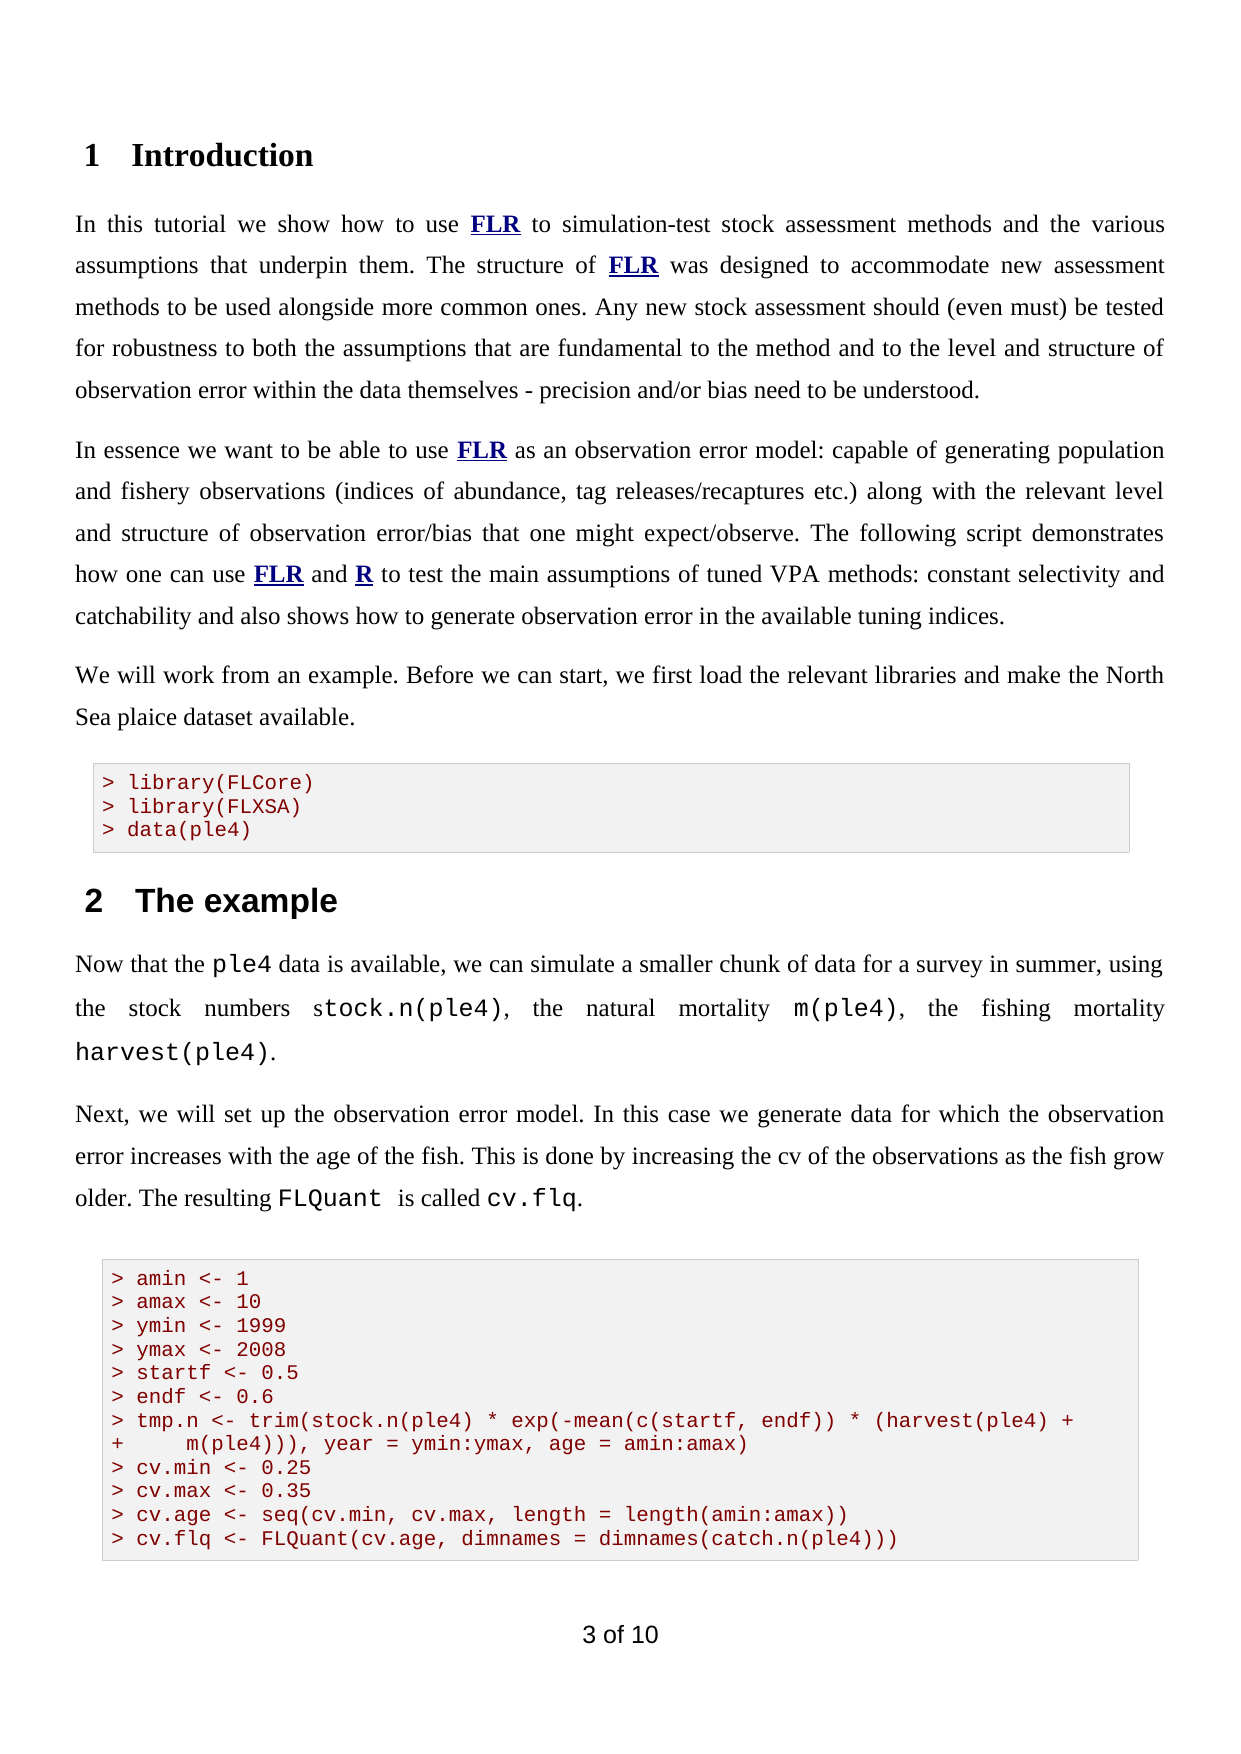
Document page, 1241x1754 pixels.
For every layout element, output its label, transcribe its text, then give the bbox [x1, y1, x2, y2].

text > endf <- 0.6 [111, 1386, 1129, 1409]
text > amin <- 1 [111, 1268, 1129, 1291]
text > library(FLXSA) [102, 796, 1120, 819]
text > ymax <- 2008 [111, 1339, 1129, 1362]
text Now that the ple4 data is available, we can simulate a smaller chunk of data for a survey in summer, using the stock numbers stock.n(ple4), the natural mortality m(ple4), the fishing mortality harvest(ple4). [75, 950, 1166, 1068]
text > tmp.n <- trim(stock.n(ple4) * exp(-mean(c(startf, endf)) * (harvest(ple4) + [111, 1409, 1129, 1433]
text + m(ple4))), year = ymin:ymax, age = amin:amax) [111, 1433, 1129, 1457]
text We will work from an example. Before we can start, we first load the relevant libraries and make the North Sea plaice dataset available. [75, 662, 1166, 731]
text > cv.min <- 0.25 [111, 1457, 1129, 1481]
text > cv.max <- 0.35 [111, 1481, 1129, 1504]
text > startf <- 0.5 [111, 1362, 1129, 1386]
text > library(FLCore) [102, 772, 1120, 796]
text > ymin <- 1999 [111, 1315, 1129, 1339]
text In essence we want to be able to use FLR as an observation error model: capable of generating population and fishery observations (indices of abundance, tag releases/recaptures etc.) along with the relevant level and structure of observation error/bias that one might expect/observe. The following script demonstrates how one can use FLR and R to test the main assumptions of tuned VPA methods: constant selectivity and catchability and also shows how to generate observation error in the available tuning indices. [75, 436, 1166, 630]
text In this tutorial we show how to use FLR to simulation-test stock assessment methods and the various assumptions that underpin them. The structure of FLR was designed to accommodate new assessment methods to be used alongside more common ones. Any new stock assessment should (even must) be tested for robustness to both the assumptions that are fundamental to the method and to the level and structure of observation error within the data themselves - precision and/or bias need to be understood. [75, 210, 1166, 404]
text > cv.age <- seq(cv.min, cv.max, length = length(amin:amax)) [111, 1504, 1129, 1528]
subtitle Introduction [75, 136, 1166, 173]
text Next, we will set up the observation error model. In this case we generate data for which the observation error increases with the age of the fish. This is done by increasing the cv of the observations as the fish grow older. The resulting FLQuant is called cv.flq. [75, 1101, 1166, 1214]
text > data(ple4) [102, 819, 1120, 843]
subtitle The example [75, 770, 1166, 919]
text > cv.flq <- FLQuant(cv.age, dimnames = dimnames(catch.n(ple4))) [111, 1528, 1129, 1551]
text > amax <- 10 [111, 1291, 1129, 1315]
